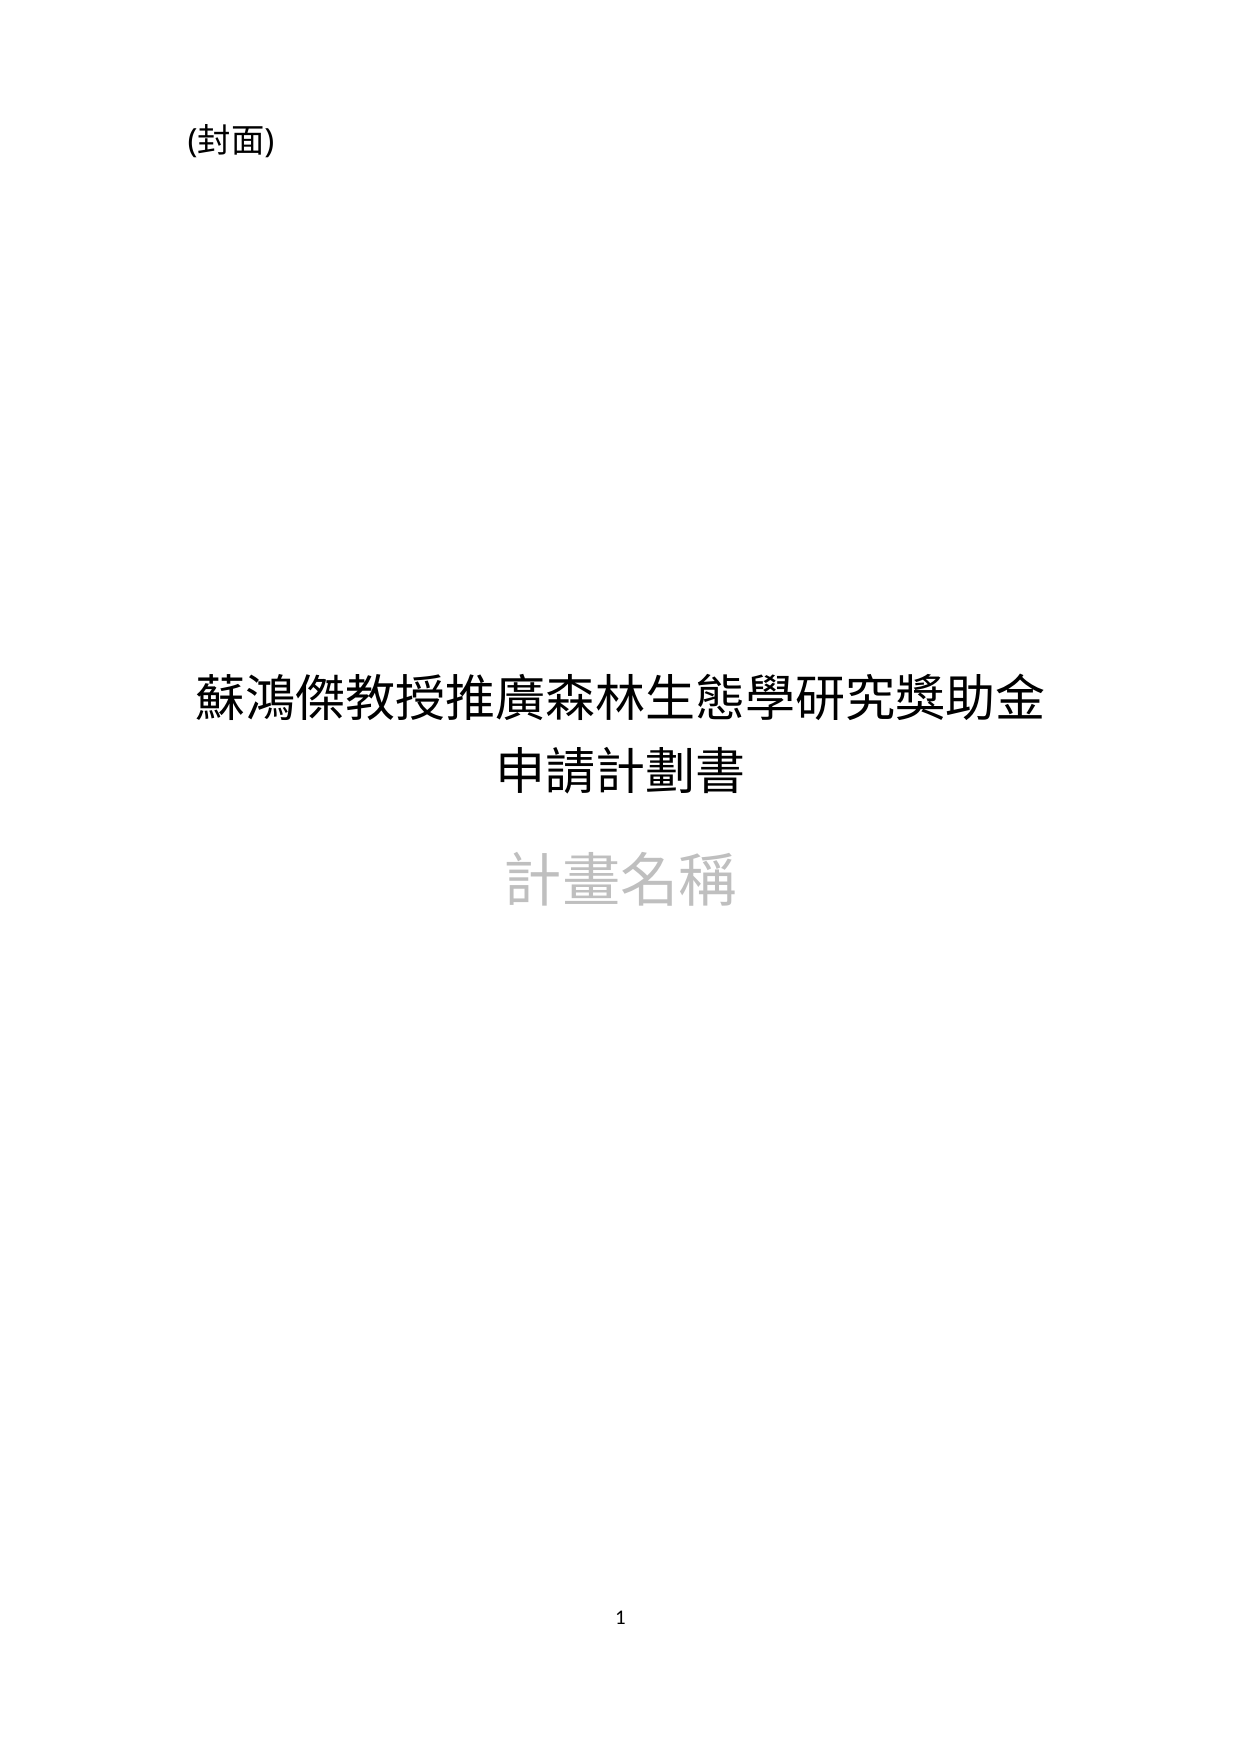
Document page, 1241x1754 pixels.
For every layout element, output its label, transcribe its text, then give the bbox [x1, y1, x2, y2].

text 蘇鴻傑教授推廣森林生態學研究獎助金申請計劃書 [187, 659, 1053, 803]
text 計畫名稱 [187, 803, 1053, 928]
text (封面) [187, 96, 1053, 159]
